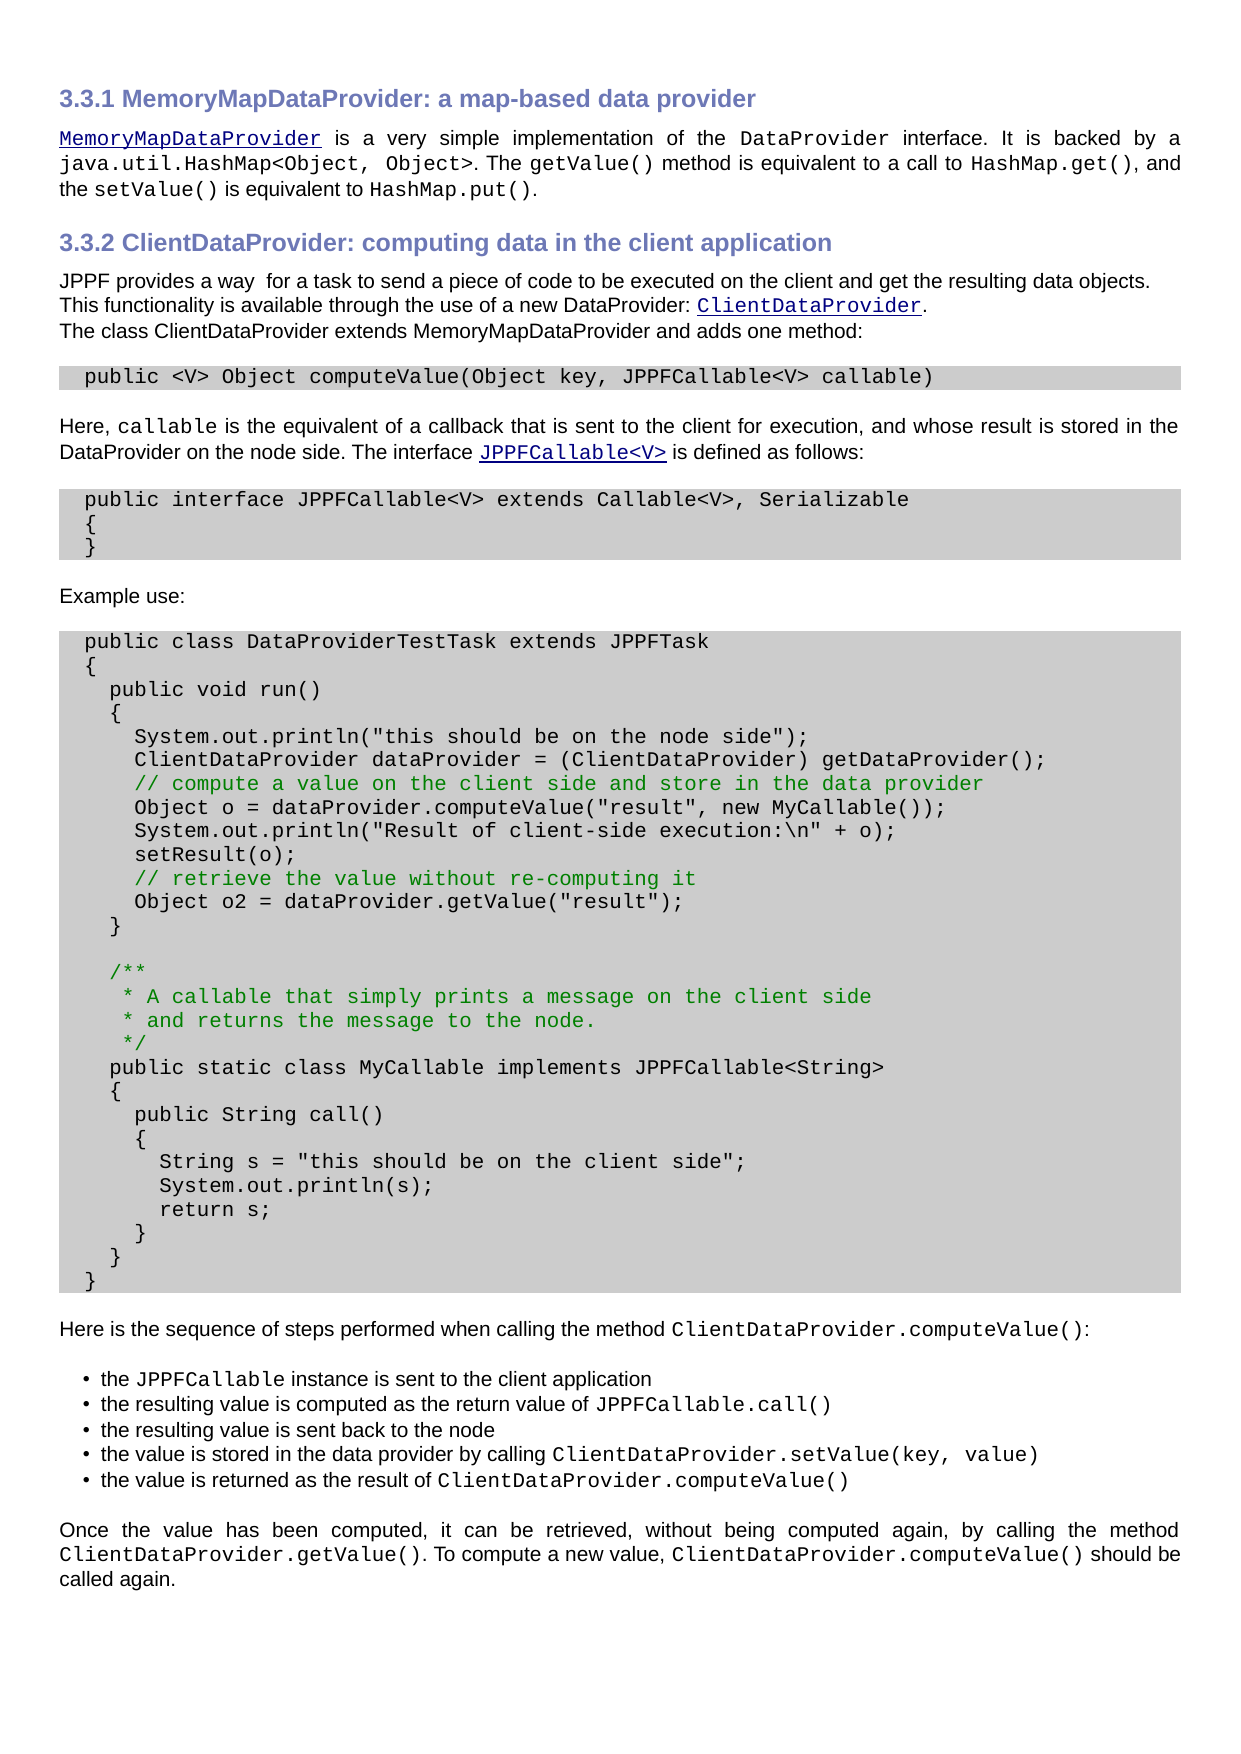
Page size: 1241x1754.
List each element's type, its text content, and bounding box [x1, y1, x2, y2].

text String s = "this should be on the client side"; [59, 1151, 1181, 1175]
text Example use: [59, 584, 1181, 608]
text Object o2 = dataProvider.getValue("result"); [59, 891, 1181, 915]
list the value is stored in the data provider by calling ClientDataProvider.setValue(key, value) [83, 1442, 1181, 1468]
text */ [59, 1033, 1181, 1057]
text // retrieve the value without re-computing it [59, 868, 1181, 891]
text { [59, 655, 1181, 678]
text /** [59, 962, 1181, 986]
text public String call() [59, 1104, 1181, 1128]
text MemoryMapDataProvider is a very simple implementation of the DataProvider interface. It is backed by a java.util.HashMap<Object, Object>. The getValue() method is equivalent to a call to HashMap.get(), and the setValue() is equivalent to HashMap.put(). [59, 125, 1181, 203]
text } [59, 1270, 1181, 1293]
text public void run() [59, 678, 1181, 702]
text setResult(o); [59, 844, 1181, 868]
text return s; [59, 1199, 1181, 1222]
text System.out.println("this should be on the node side"); [59, 726, 1181, 749]
text Here, callable is the equivalent of a callback that is sent to the client for execution, and whose result is stored in the DataProvider on the node side. The interface JPPFCallable<V> is defined as follows: [59, 414, 1181, 465]
text { [59, 702, 1181, 726]
text public interface JPPFCallable<V> extends Callable<V>, Serializable [59, 489, 1181, 513]
subtitle ClientDataProvider: computing data in the client application [59, 228, 1181, 257]
text ClientDataProvider dataProvider = (ClientDataProvider) getDataProvider(); [59, 749, 1181, 773]
text This functionality is available through the use of a new DataProvider: ClientDataProvider. [59, 293, 1181, 319]
list the resulting value is sent back to the node [83, 1418, 1181, 1442]
text } [59, 536, 1181, 560]
text public static class MyCallable implements JPPFCallable<String> [59, 1057, 1181, 1081]
text public <V> Object computeValue(Object key, JPPFCallable<V> callable) [59, 366, 1181, 390]
text Object o = dataProvider.computeValue("result", new MyCallable()); [59, 797, 1181, 820]
text * A callable that simply prints a message on the client side [59, 986, 1181, 1009]
text // compute a value on the client side and store in the data provider [59, 773, 1181, 797]
subtitle MemoryMapDataProvider: a map-based data provider [59, 84, 1181, 113]
text } [59, 1246, 1181, 1270]
text Here is the sequence of steps performed when calling the method ClientDataProvider.computeValue(): [59, 1317, 1181, 1343]
list the JPPFCallable instance is sent to the client application [83, 1366, 1181, 1392]
text * and returns the message to the node. [59, 1009, 1181, 1033]
text System.out.println("Result of client-side execution:\n" + o); [59, 820, 1181, 844]
text { [59, 1081, 1181, 1104]
text } [59, 915, 1181, 939]
text public class DataProviderTestTask extends JPPFTask [59, 631, 1181, 655]
list the resulting value is computed as the return value of JPPFCallable.call() [83, 1392, 1181, 1418]
text { [59, 1128, 1181, 1151]
text Once the value has been computed, it can be retrieved, without being computed again, by calling the method ClientDataProvider.getValue(). To compute a new value, ClientDataProvider.computeValue() should be called again. [59, 1517, 1181, 1591]
text The class ClientDataProvider extends MemoryMapDataProvider and adds one method: [59, 319, 1181, 343]
text } [59, 1222, 1181, 1246]
text System.out.println(s); [59, 1175, 1181, 1199]
text { [59, 513, 1181, 536]
list the value is returned as the result of ClientDataProvider.computeValue() [83, 1468, 1181, 1494]
text JPPF provides a way for a task to send a piece of code to be executed on the client and get the resulting data objects. [59, 269, 1181, 293]
